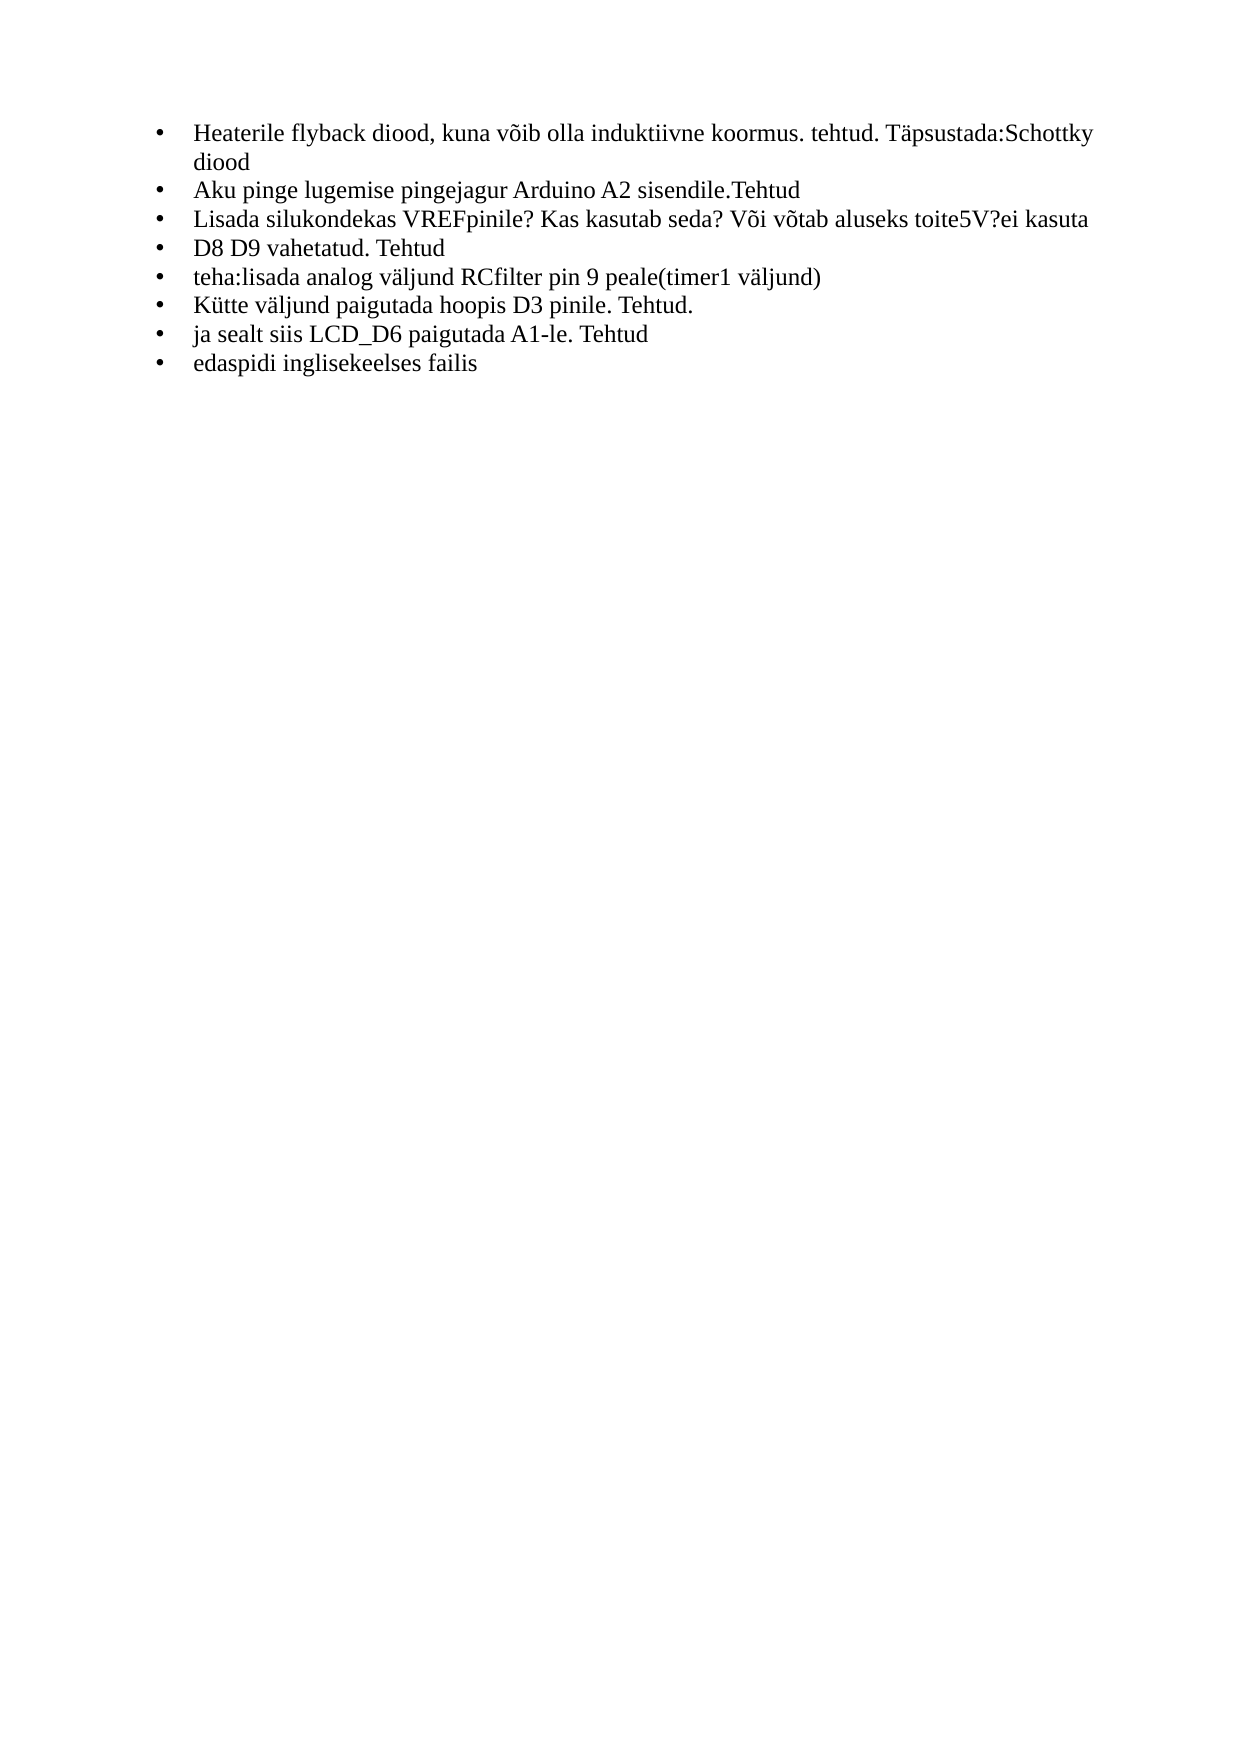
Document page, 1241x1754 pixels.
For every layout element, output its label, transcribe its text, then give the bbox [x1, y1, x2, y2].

list edaspidi inglisekeelses failis [156, 348, 1122, 377]
list Aku pinge lugemise pingejagur Arduino A2 sisendile.Tehtud [156, 176, 1122, 204]
list Kütte väljund paigutada hoopis D3 pinile. Tehtud. [156, 291, 1122, 319]
list Heaterile flyback diood, kuna võib olla induktiivne koormus. tehtud. Täpsustada:Schottky diood [156, 118, 1122, 176]
list ja sealt siis LCD_D6 paigutada A1-le. Tehtud [156, 319, 1122, 348]
list D8 D9 vahetatud. Tehtud [156, 233, 1122, 262]
list Lisada silukondekas VREFpinile? Kas kasutab seda? Või võtab aluseks toite5V?ei kasuta [156, 204, 1122, 233]
list teha:lisada analog väljund RCfilter pin 9 peale(timer1 väljund) [156, 262, 1122, 291]
